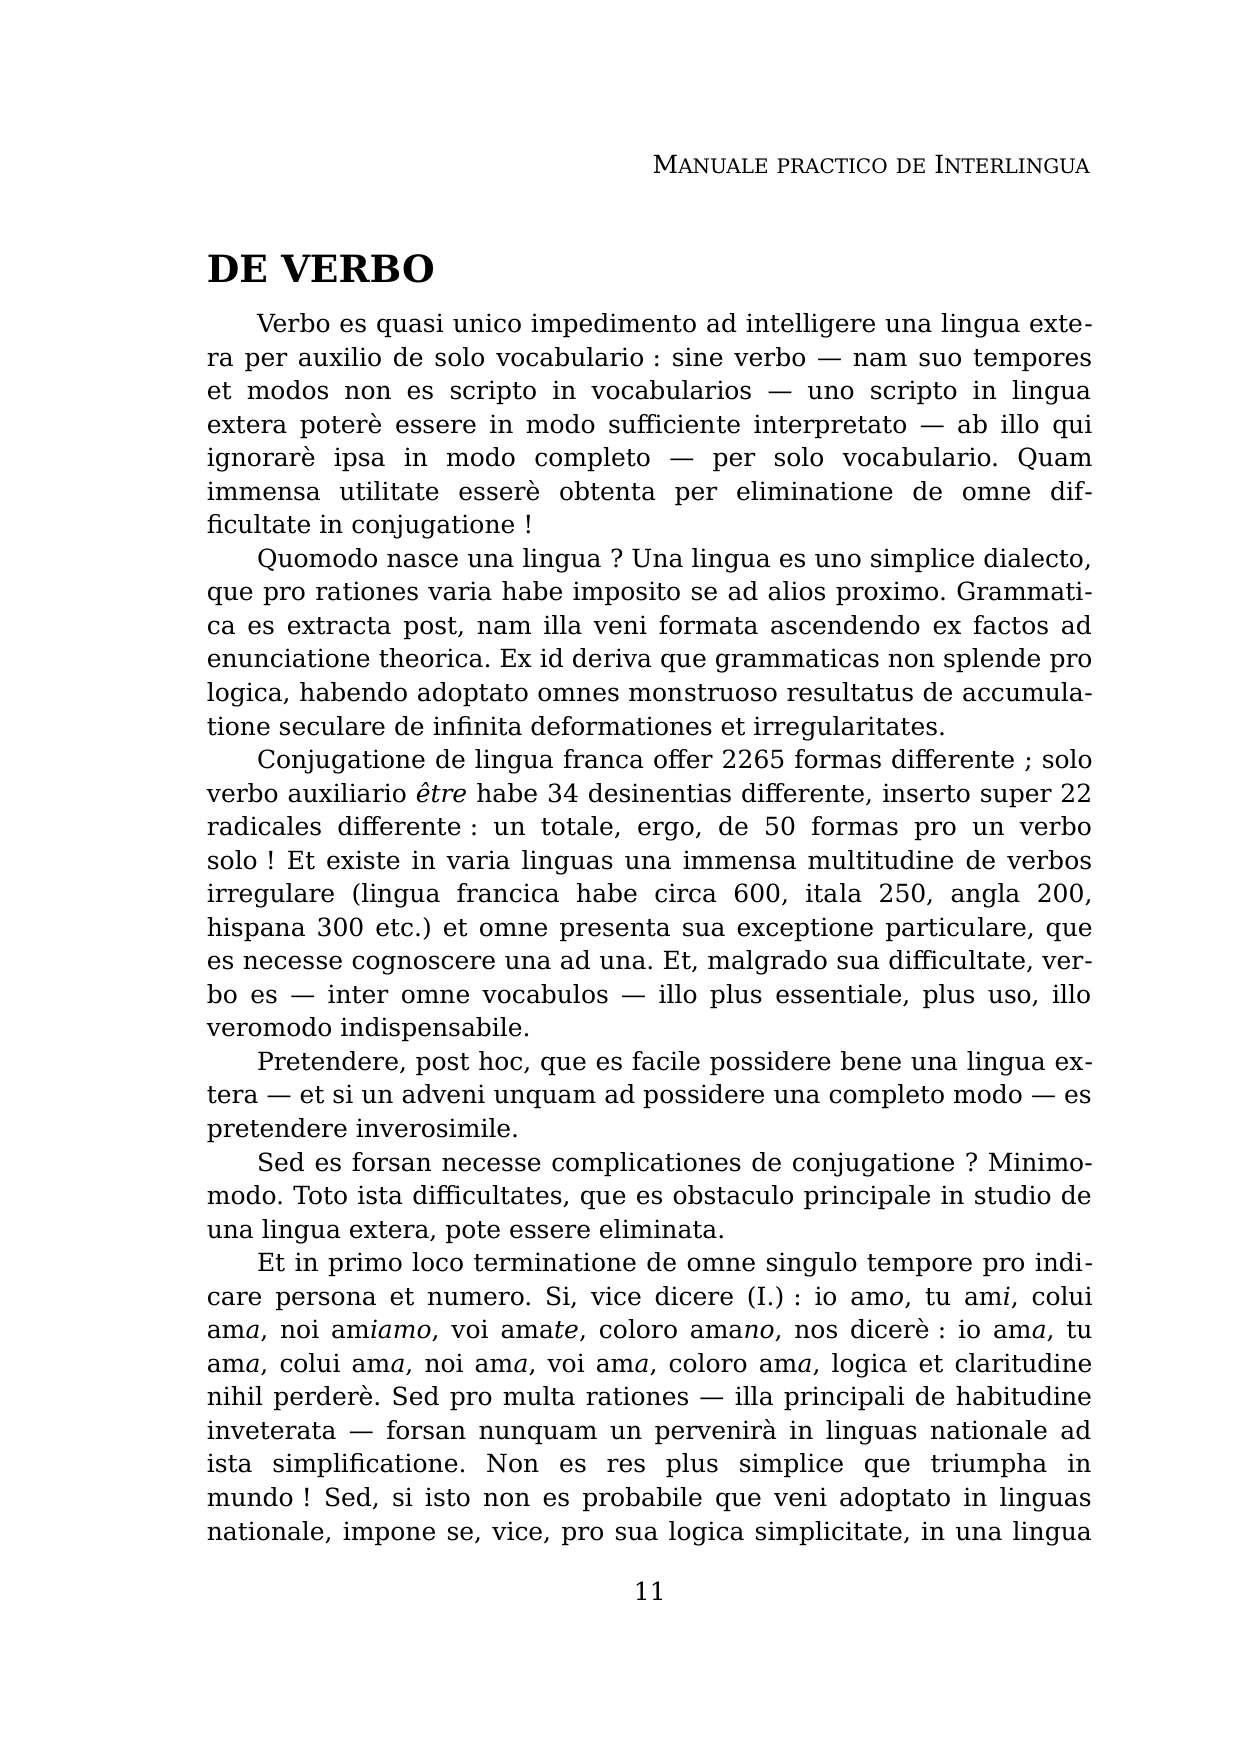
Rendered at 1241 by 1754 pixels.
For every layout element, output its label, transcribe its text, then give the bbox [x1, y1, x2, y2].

text Quomodo nasce una lingua ? Una lingua es uno simplice dialecto, que pro ra­tiones varia habe imposito se ad alios proximo. Grammati­ca es extracta post, nam illa veni formata ascendendo ex factos ad enunciatione theorica. Ex id de­riva que grammaticas non splende pro logica, habendo adoptato omnes mon­struoso resultatus de accumula­tione seculare de infinita deformationes et irre­gularitates. [207, 544, 1093, 741]
text Pretendere, post hoc, que es facile possidere bene una lingua ex­tera — et si un adveni unquam ad possidere una completo modo — es pretendere inverosi­mile. [207, 1047, 1093, 1143]
text Verbo es quasi unico impedimento ad intelligere una lingua exte­ra per auxilio de solo vocabulario : sine verbo — nam suo tempores et modos non es scripto in vocabularios — uno scripto in lingua extera poterè essere in modo sufficien­te interpretato — ab illo qui ignorarè ipsa in modo completo — per solo voca­bulario. Quam immensa utili­tate esserè obtenta per eliminatione de omne dif­ficultate in conjuga­tione ! [207, 309, 1093, 540]
text Et in primo loco terminatione de omne singulo tempore pro indi­care persona et numero. Si, vice dicere (I.) : io amo, tu ami, colui ama, noi amiamo, voi ama­te, coloro amano, nos dicerè : io ama, tu ama, colui ama, noi ama, voi ama, co­loro ama, logica et claritudine nihil perderè. Sed pro multa rationes — illa principali de habitudine inveterata — forsan nunquam un pervenirà in linguas nationale ad ista simplificatione. Non es res plus simplice que triumpha in mundo ! Sed, si isto non es probabile que veni adoptato in linguas nationale, impone se, vice, pro sua logica simplicitate, in una lingua [207, 1248, 1093, 1546]
subtitle DE VERBO [207, 247, 1093, 292]
text Conjugatione de lingua franca offer 2265 formas differente ; solo verbo auxilia­rio être habe 34 desinentias differente, inserto super 22 radicales differente : un totale, ergo, de 50 formas pro un verbo solo ! Et existe in varia linguas una immensa multitudine de verbos irregu­lare (lingua francica habe circa 600, ita­la 250, angla 200, hispana 300 etc.) et omne presenta sua exceptione particu­lare, que es neces­se cognoscere una ad una. Et, malgrado sua difficultate, ver­bo es — inter omne vocabulos — illo plus essentiale, plus uso, illo veromodo indispensabile. [207, 745, 1093, 1043]
text Sed es forsan necesse complicationes de conjugatione ? Minimo­modo. Toto ista difficultates, que es obstaculo principale in studio de una lingua extera, pote essere eliminata. [207, 1148, 1093, 1244]
